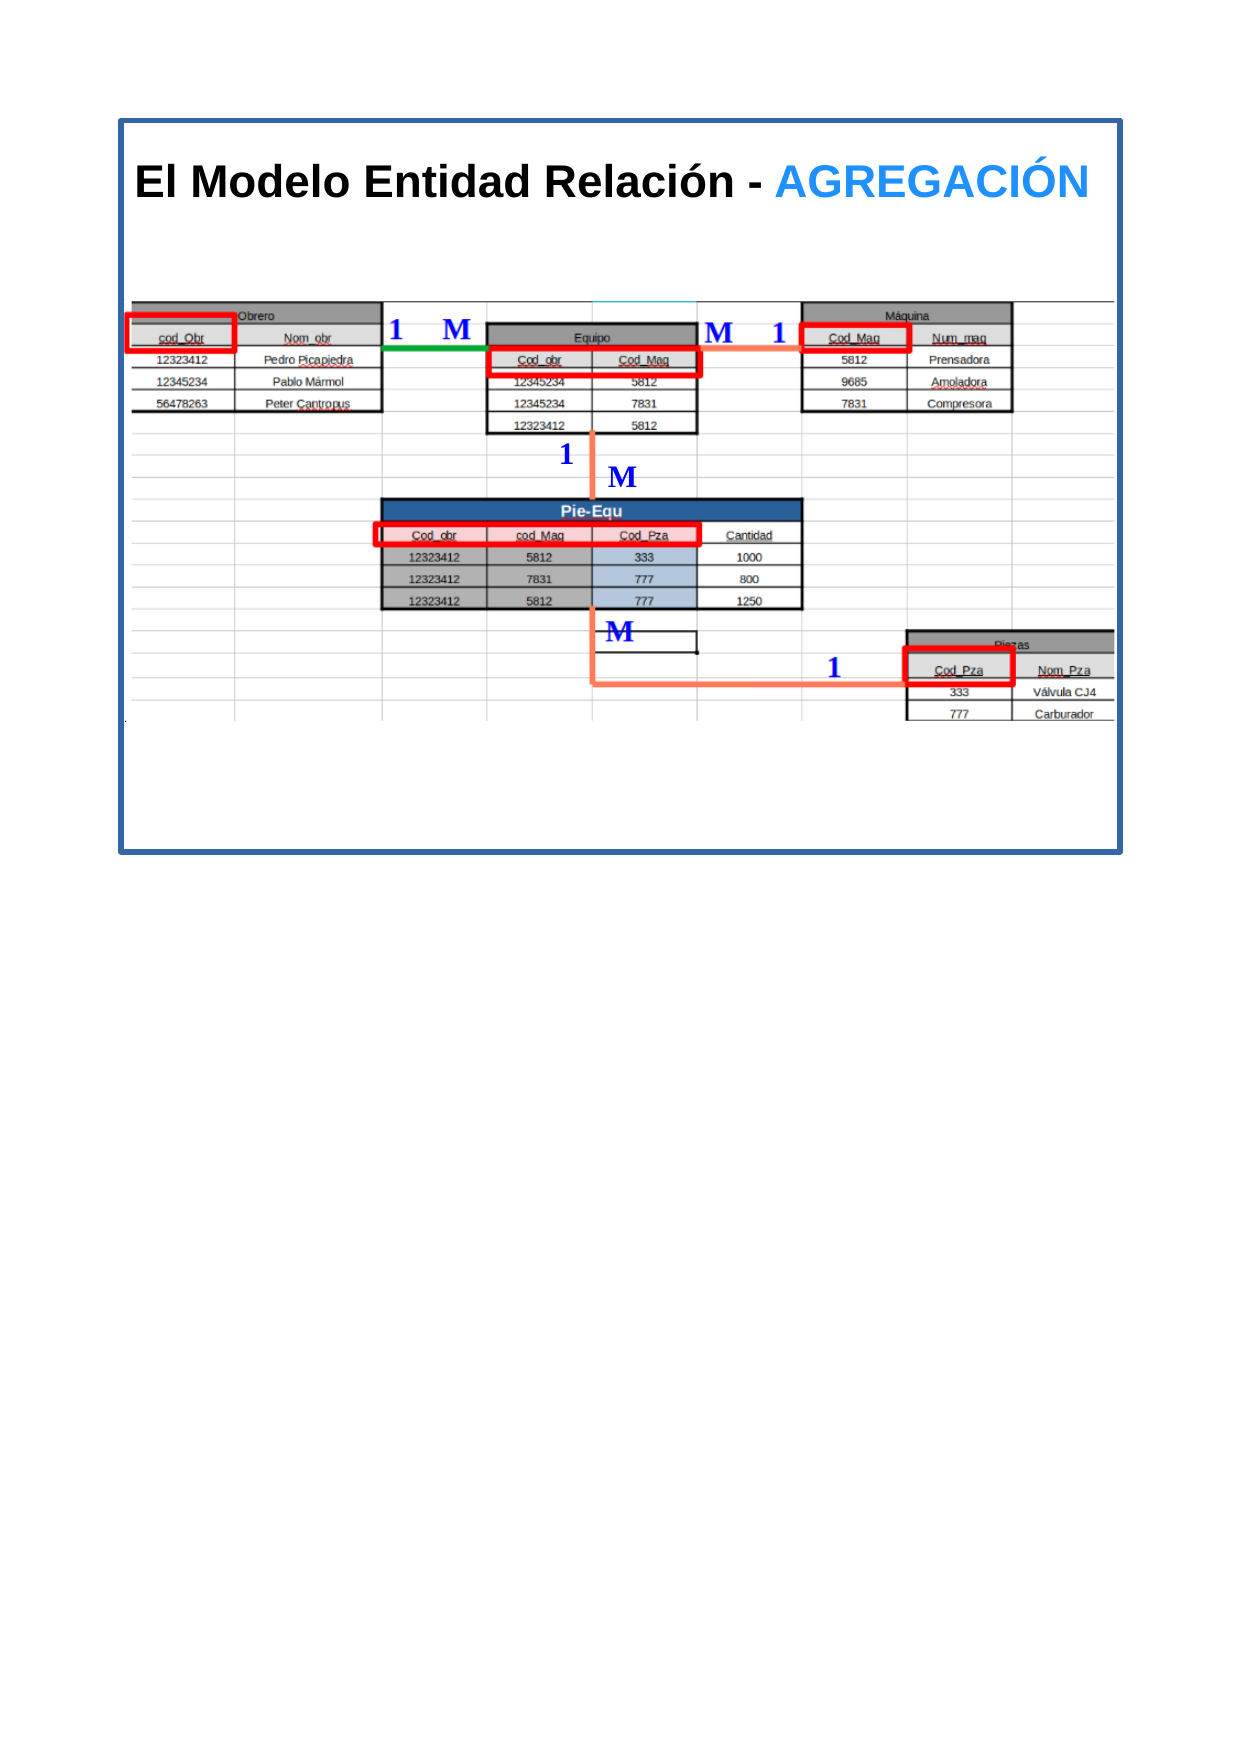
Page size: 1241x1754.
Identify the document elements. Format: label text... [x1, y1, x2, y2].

picture [124, 299, 1115, 722]
title El Modelo Entidad Relación - AGREGACIÓN [124, 143, 1117, 210]
